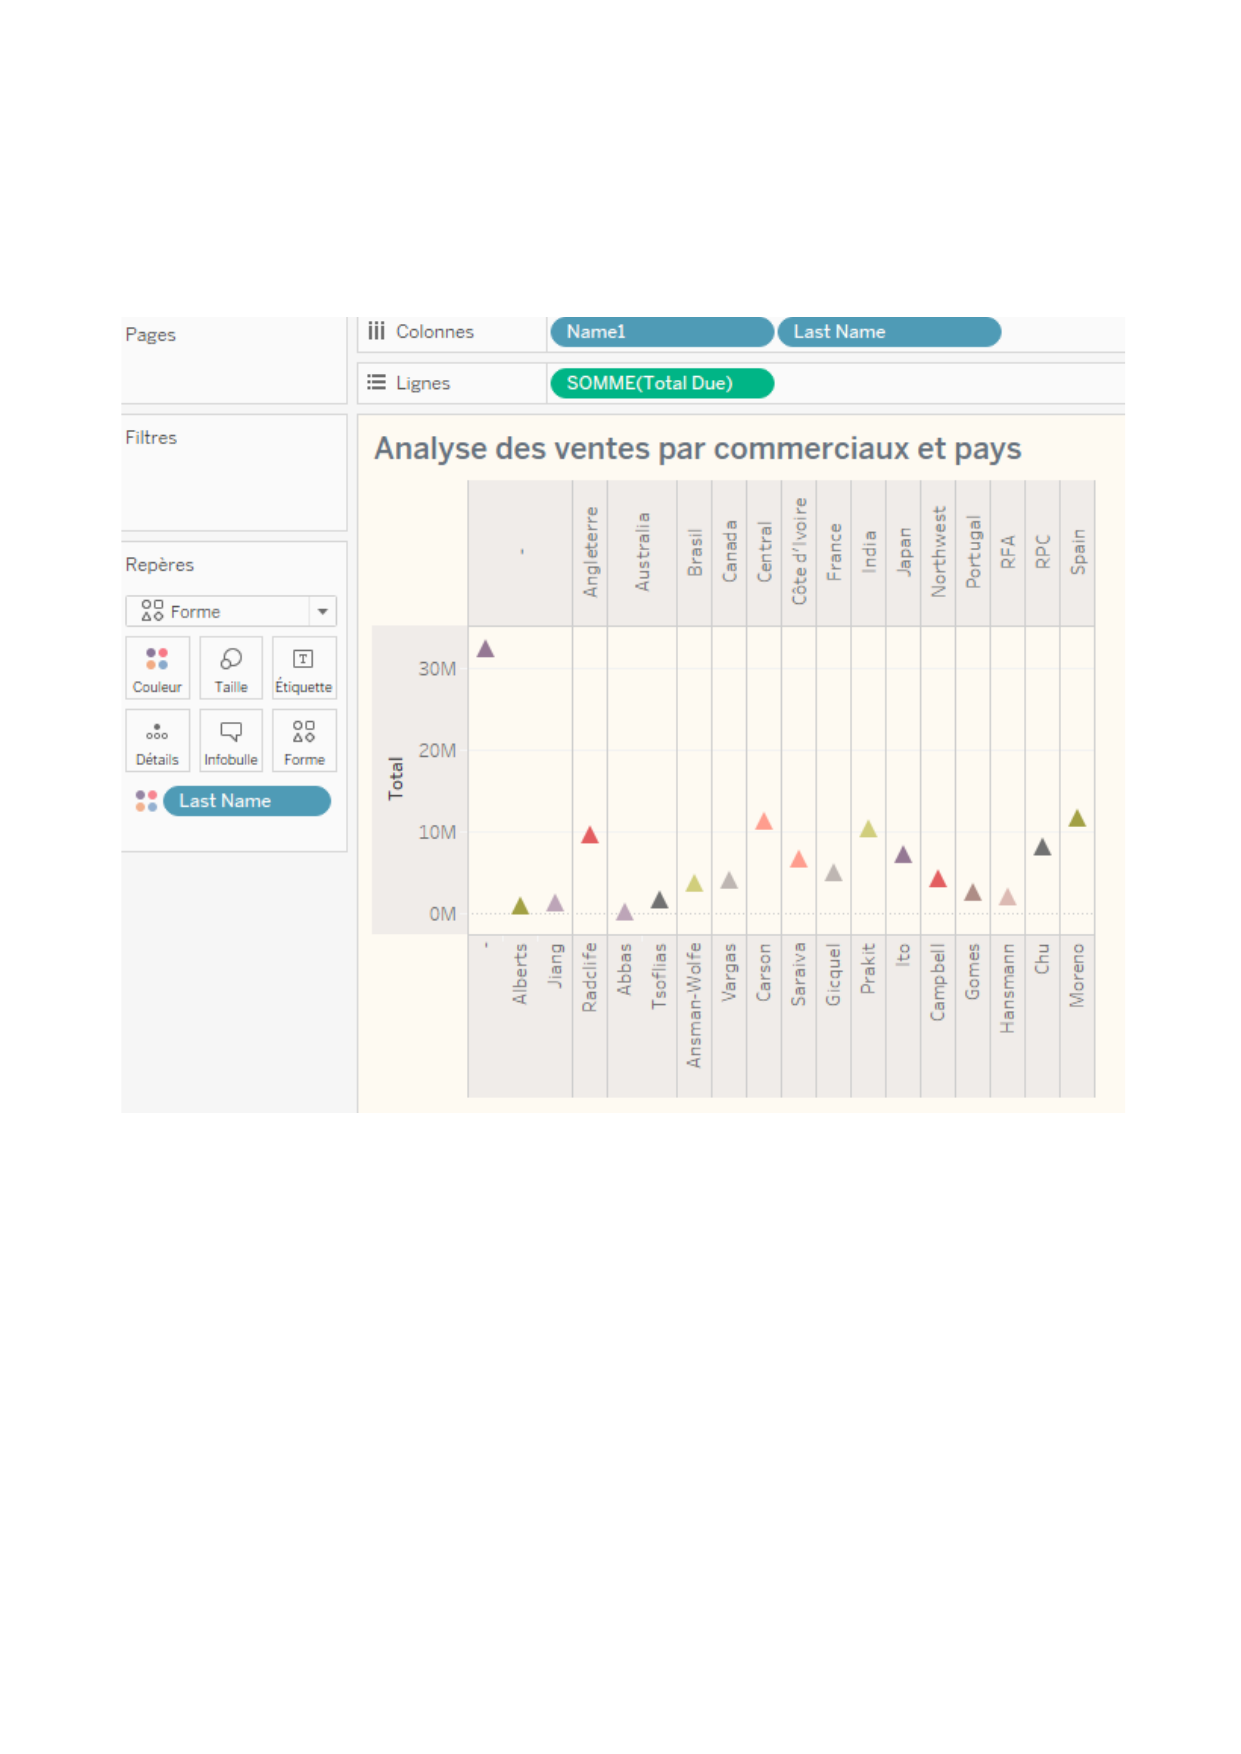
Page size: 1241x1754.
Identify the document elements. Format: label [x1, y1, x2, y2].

picture [121, 317, 1126, 1113]
